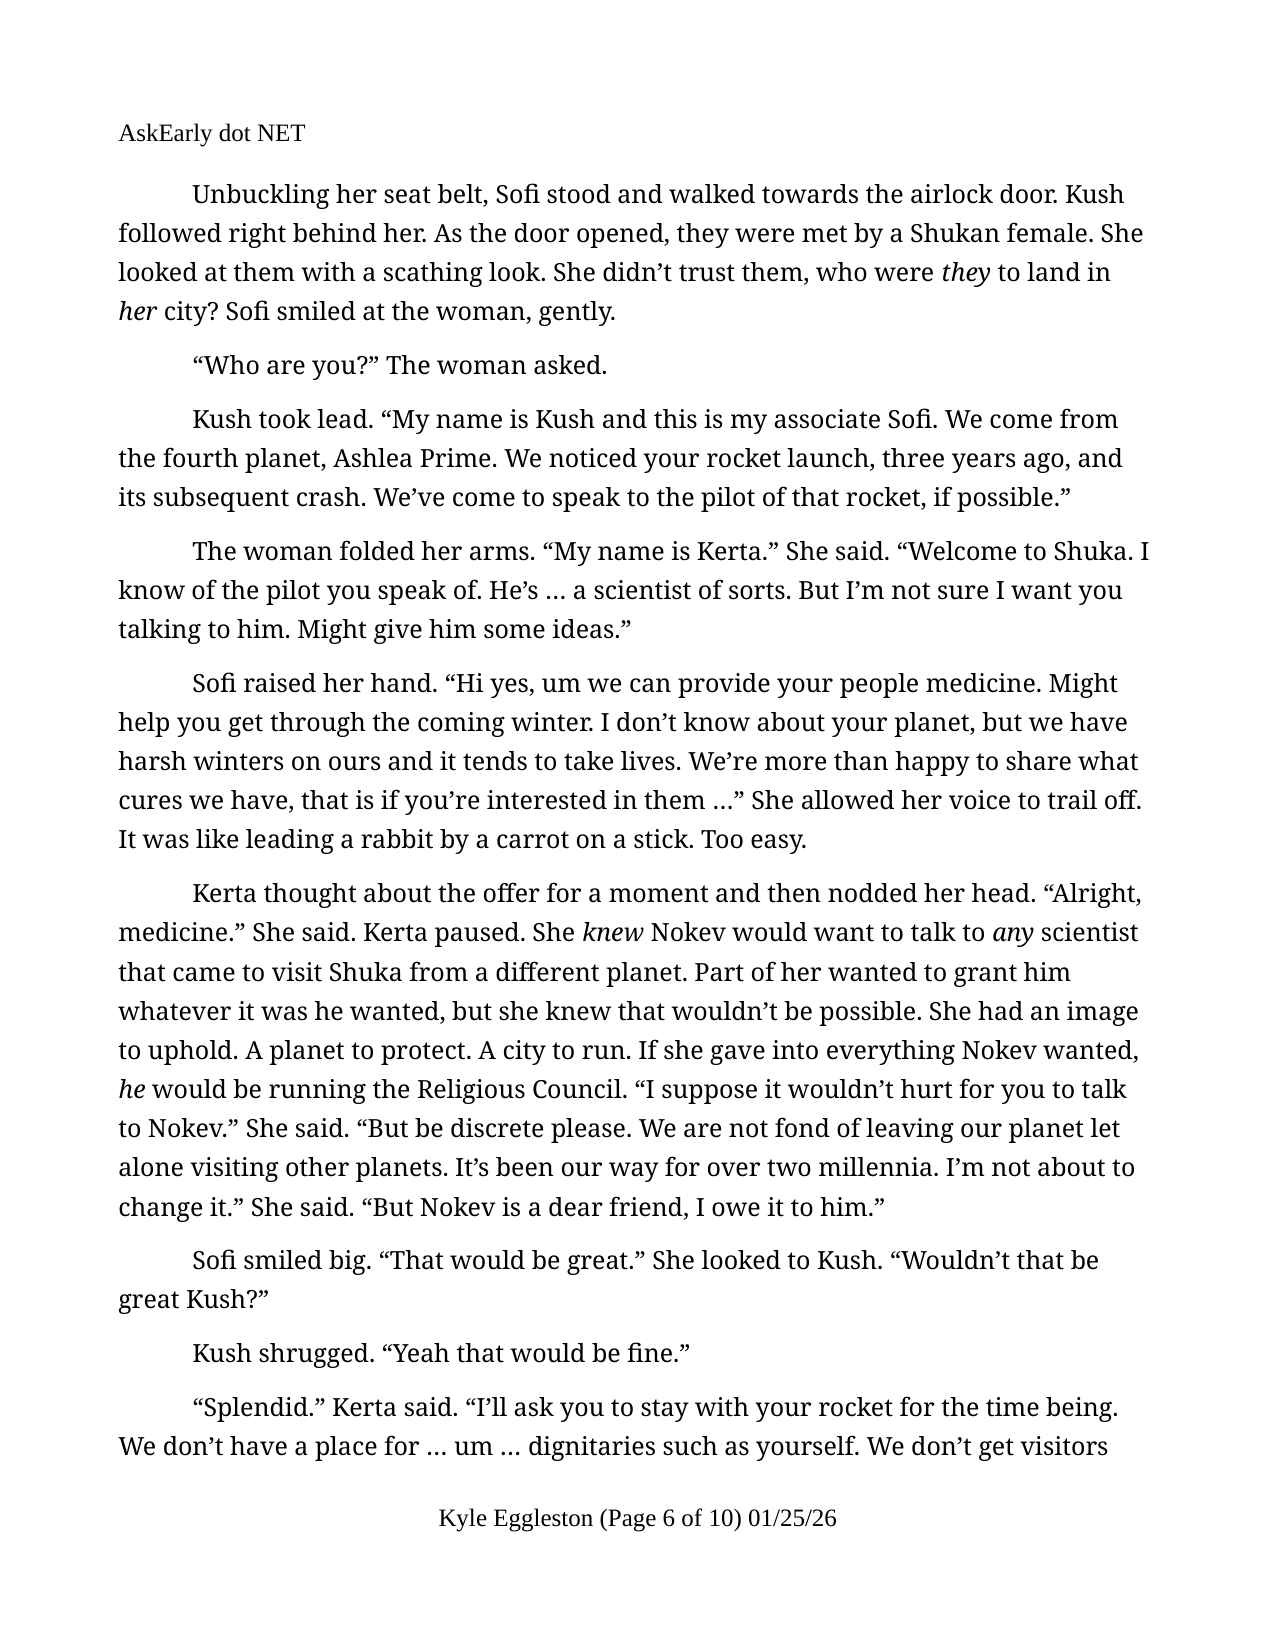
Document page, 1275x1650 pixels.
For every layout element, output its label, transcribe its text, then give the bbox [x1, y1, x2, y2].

text “Splendid.” Kerta said. “I’ll ask you to stay with your rocket for the time being. We don’t have a place for … um … dignitaries such as yourself. We don’t get visitors [118, 1390, 1157, 1463]
text Kush took lead. “My name is Kush and this is my associate Sofi. We come from the fourth planet, Ashlea Prime. We noticed your rocket launch, three years ago, and its subsequent crash. We’ve come to speak to the pilot of that rocket, if possible.” [118, 401, 1157, 514]
text Sofi smiled big. “That would be great.” She looked to Kush. “Wouldn’t that be great Kush?” [118, 1243, 1157, 1316]
text “Who are you?” The woman asked. [118, 348, 1157, 382]
text Kerta thought about the offer for a moment and then nodded her head. “Alright, medicine.” She said. Kerta paused. She knew Nokev would want to talk to any scientist that came to visit Shuka from a different planet. Part of her wanted to grant him whatever it was he wanted, but she knew that wouldn’t be possible. She had an image to uphold. A planet to protect. A city to run. If she gave into everything Nokev wanted, he would be running the Religious Council. “I suppose it wouldn’t hurt for you to talk to Nokev.” She said. “But be discrete please. We are not fond of leaving our planet let alone visiting other planets. It’s been our way for over two millennia. I’m not about to change it.” She said. “But Nokev is a dear friend, I owe it to him.” [118, 876, 1157, 1223]
text Unbuckling her seat belt, Sofi stood and walked towards the airlock door. Kush followed right behind her. As the door opened, they were met by a Shukan female. She looked at them with a scathing look. She didn’t trust them, who were they to land in her city? Sofi smiled at the woman, gently. [118, 176, 1157, 328]
text Kush shrugged. “Yeah that would be fine.” [118, 1336, 1157, 1370]
text Sofi raised her hand. “Hi yes, um we can provide your people medicine. Might help you get through the coming winter. I don’t know about your planet, but we have harsh winters on ours and it tends to take lives. We’re more than happy to share what cures we have, that is if you’re interested in them …” She allowed her voice to trail off. It was like leading a rabbit by a carrot on a stick. Too easy. [118, 666, 1157, 856]
text The woman folded her arms. “My name is Kerta.” She said. “Welcome to Shuka. I know of the pilot you speak of. He’s … a scientist of sorts. But I’m not sure I want you talking to him. Might give him some ideas.” [118, 533, 1157, 646]
